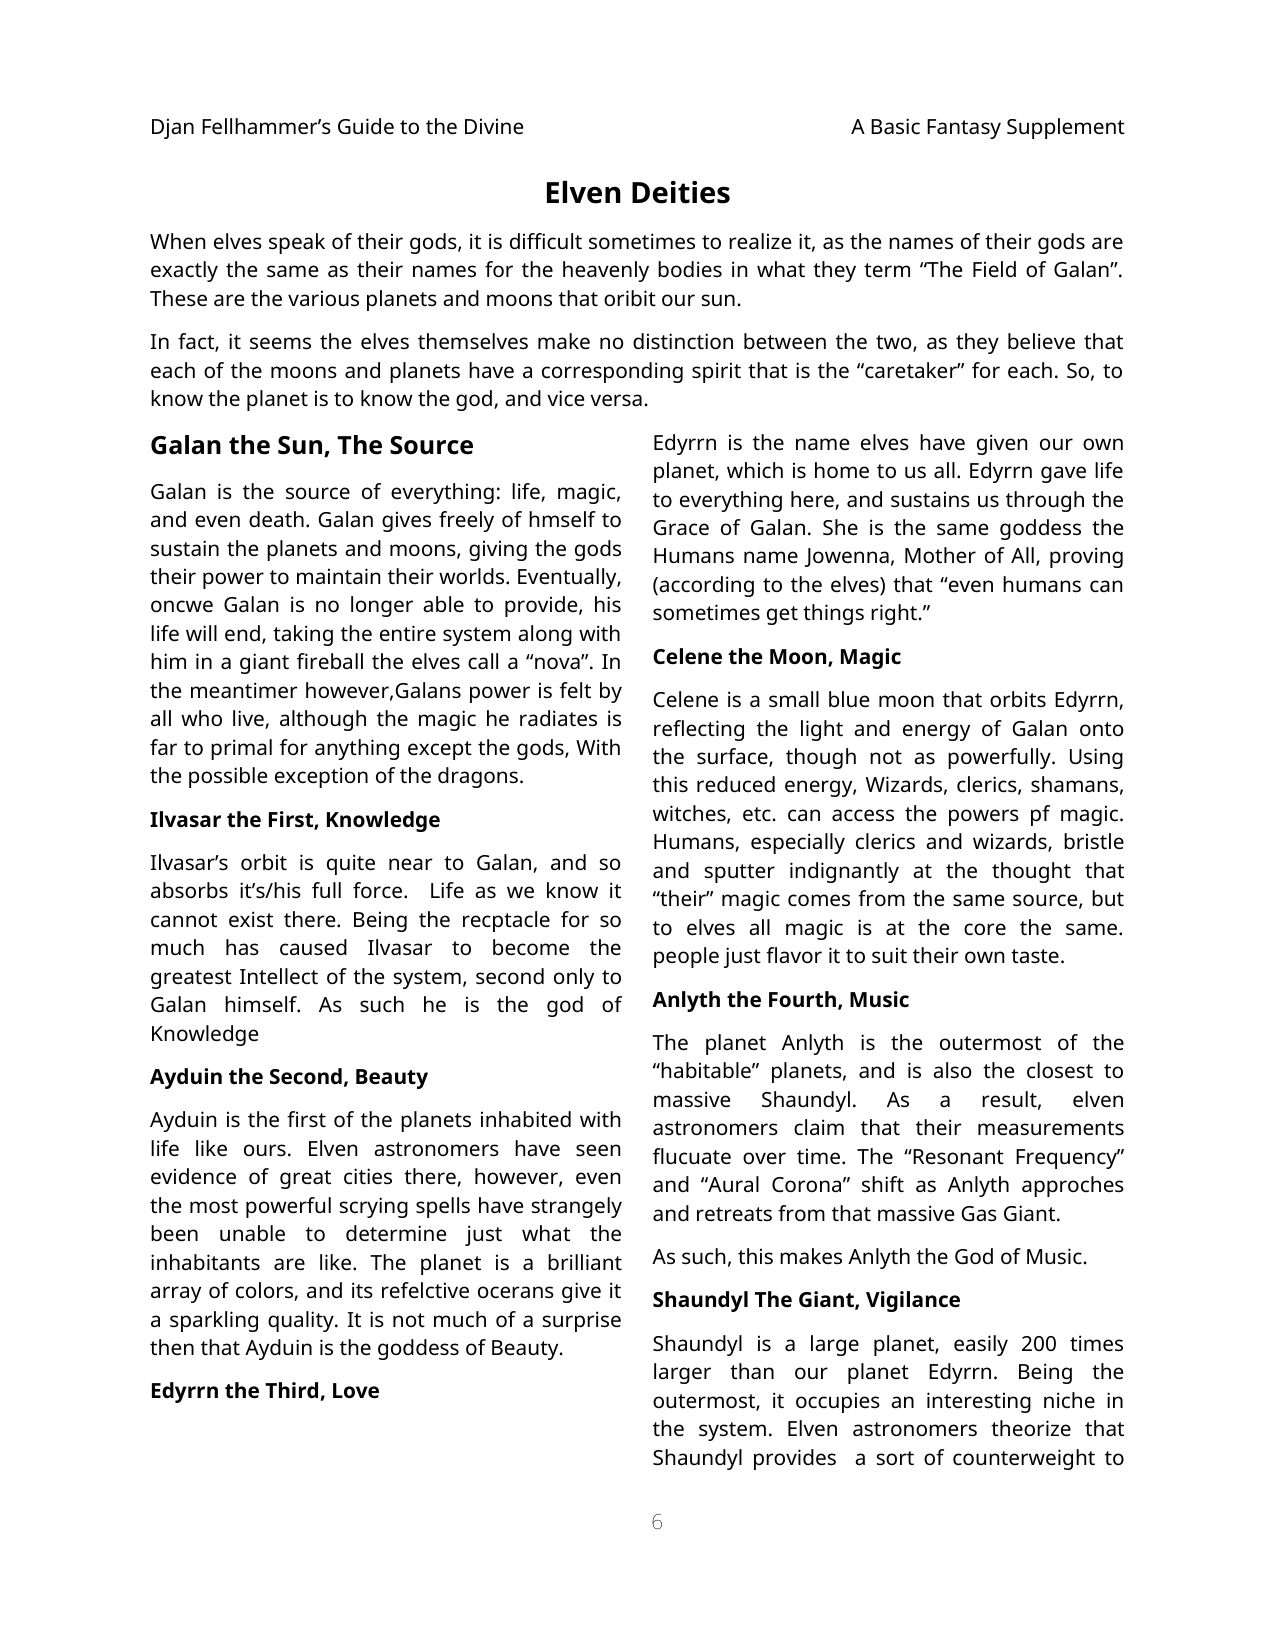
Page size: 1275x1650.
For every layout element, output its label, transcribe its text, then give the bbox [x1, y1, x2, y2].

text Ilvasar’s orbit is quite near to Galan, and so absorbs it’s/his full force. Life as we know it cannot exist there. Being the recptacle for so much has caused Ilvasar to become the greatest Intellect of the system, second only to Galan himself. As such he is the god of Knowledge [150, 848, 622, 1047]
text When elves speak of their gods, it is difficult sometimes to realize it, as the names of their gods are exactly the same as their names for the heavenly bodies in what they term “The Field of Galan”. These are the various planets and moons that oribit our sun. [150, 227, 1125, 312]
text Ayduin is the first of the planets inhabited with life like ours. Elven astronomers have seen evidence of great cities there, however, even the most powerful scrying spells have strangely been unable to determine just what the inhabitants are like. The planet is a brilliant array of colors, and its refelctive ocerans give it a sparkling quality. It is not much of a surprise then that Ayduin is the goddess of Beauty. [150, 1106, 622, 1362]
text Edyrrn is the name elves have given our own planet, which is home to us all. Edyrrn gave life to everything here, and sustains us through the Grace of Galan. She is the same goddess the Humans name Jowenna, Mother of All, proving (according to the elves) that “even humans can sometimes get things right.” [652, 428, 1125, 627]
text Galan is the source of everything: life, magic, and even death. Galan gives freely of hmself to sustain the planets and moons, giving the gods their power to maintain their worlds. Eventually, oncwe Galan is no longer able to provide, his life will end, taking the entire system along with him in a giant fireball the elves call a “nova”. In the meantimer however,Galans power is felt by all who live, although the magic he radiates is far to primal for anything except the gods, With the possible exception of the dragons. [150, 477, 622, 790]
text In fact, it seems the elves themselves make no distinction between the two, as they believe that each of the moons and planets have a corresponding spirit that is the “caretaker” for each. So, to know the planet is to know the god, and vice versa. [150, 327, 1125, 413]
text Ayduin the Second, Beauty [150, 1062, 622, 1091]
text Celene the Moon, Magic [652, 642, 1125, 670]
text Ilvasar the First, Knowledge [150, 805, 622, 833]
text As such, this makes Anlyth the God of Music. [652, 1242, 1125, 1271]
text Edyrrn the Third, Love [150, 1377, 622, 1405]
text Elven Deities [150, 172, 1125, 212]
text Shaundyl is a large planet, easily 200 times larger than our planet Edyrrn. Being the outermost, it occupies an interesting niche in the system. Elven astronomers theorize that Shaundyl provides a sort of counterweight to [652, 1329, 1125, 1471]
text Celene is a small blue moon that orbits Edyrrn, reflecting the light and energy of Galan onto the surface, though not as powerfully. Using this reduced energy, Wizards, clerics, shamans, witches, etc. can access the powers pf magic. Humans, especially clerics and wizards, bristle and sputter indignantly at the thought that “their” magic comes from the same source, but to elves all magic is at the core the same. people just flavor it to suit their own taste. [652, 685, 1125, 970]
text Shaundyl The Giant, Vigilance [652, 1286, 1125, 1314]
text Galan the Sun, The Source [150, 428, 622, 462]
text The planet Anlyth is the outermost of the “habitable” planets, and is also the closest to massive Shaundyl. As a result, elven astronomers claim that their measurements flucuate over time. The “Resonant Frequency” and “Aural Corona” shift as Anlyth approches and retreats from that massive Gas Giant. [652, 1028, 1125, 1227]
text Anlyth the Fourth, Music [652, 985, 1125, 1013]
